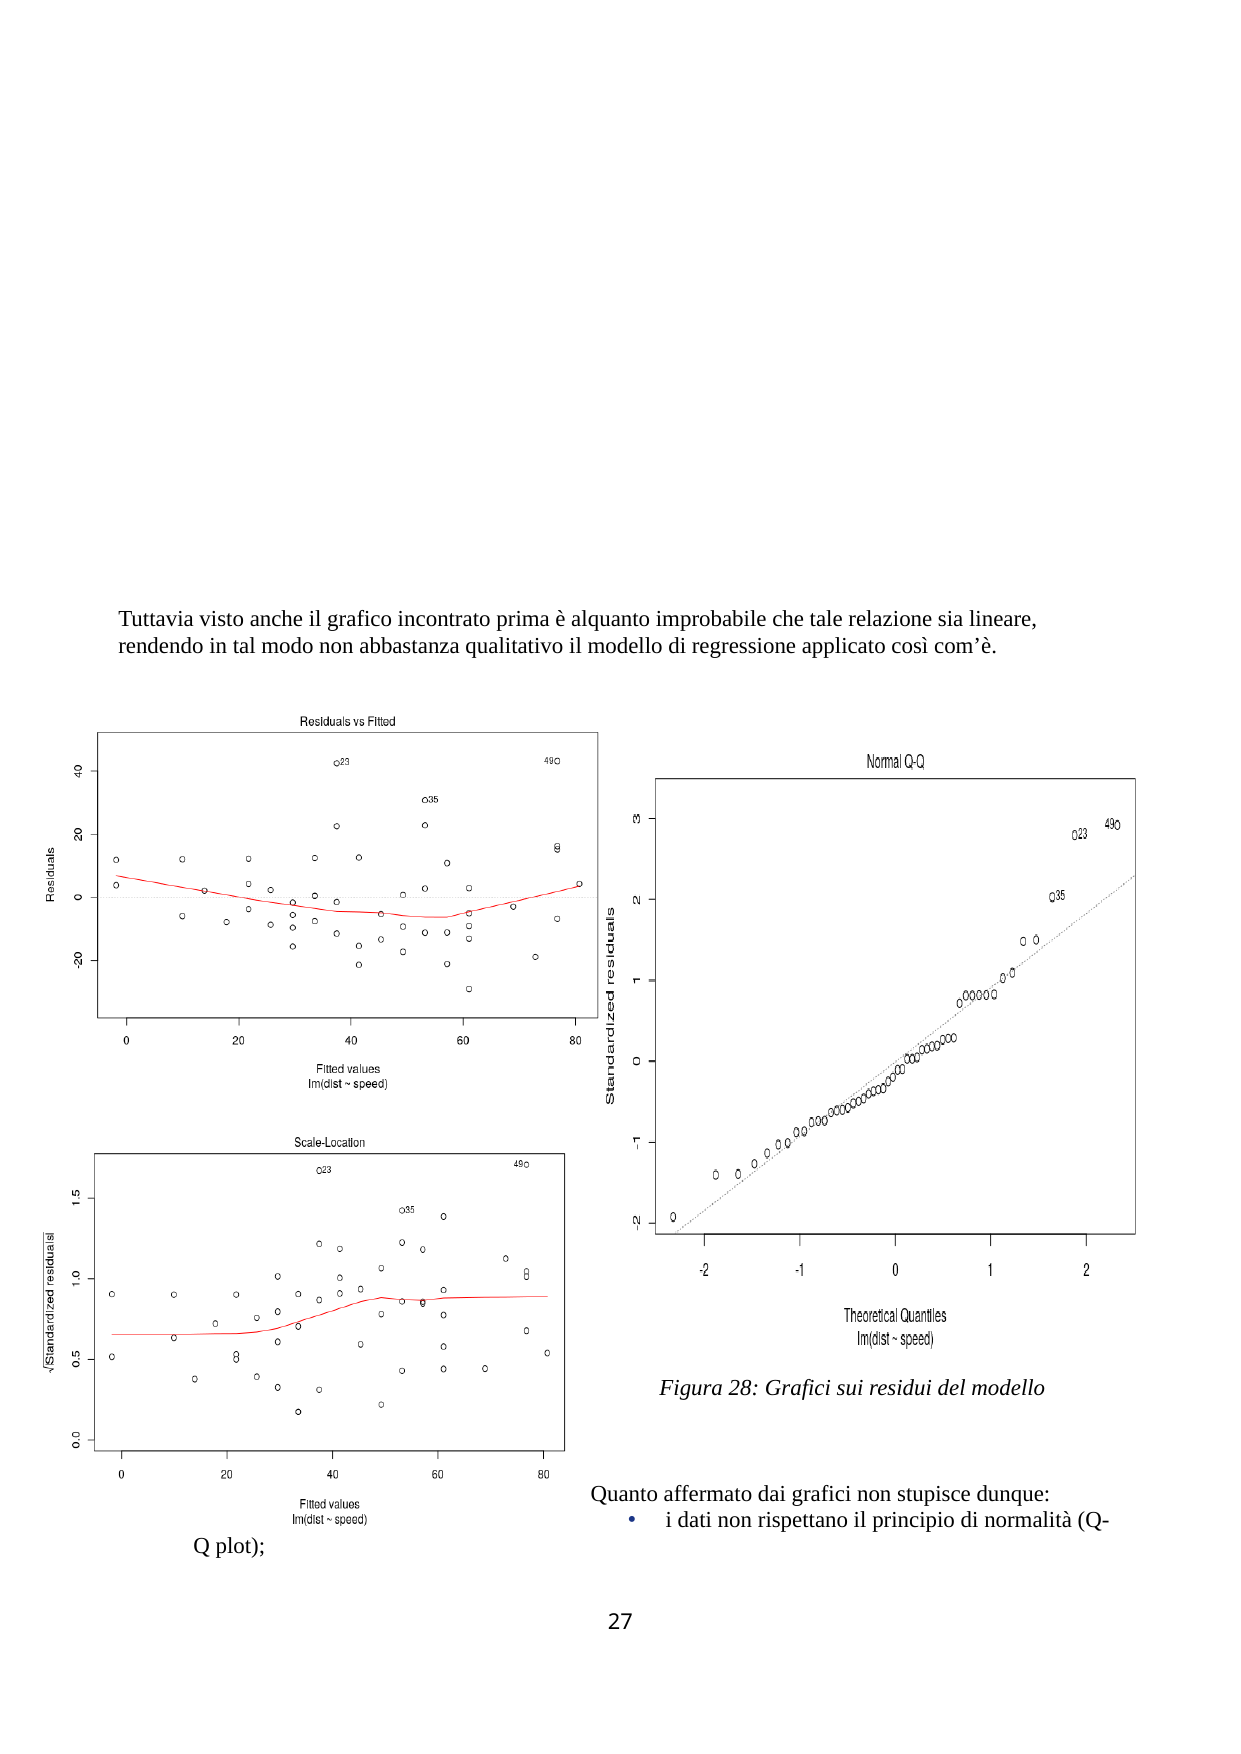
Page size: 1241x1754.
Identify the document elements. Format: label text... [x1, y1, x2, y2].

text Figura 28: Grafici sui residui del modello [591, 1348, 1122, 1401]
picture [42, 672, 1162, 1528]
text Tuttavia visto anche il grafico incontrato prima è alquanto improbabile che tale relazione sia lineare, rendendo in tal modo non abbastanza qualitativo il modello di regressione applicato così com’è. [118, 606, 1122, 658]
list i dati non rispettano il principio di normalità (Q-Q plot); [156, 1506, 1122, 1559]
text Quanto affermato dai grafici non stupisce dunque: [591, 1480, 1122, 1506]
